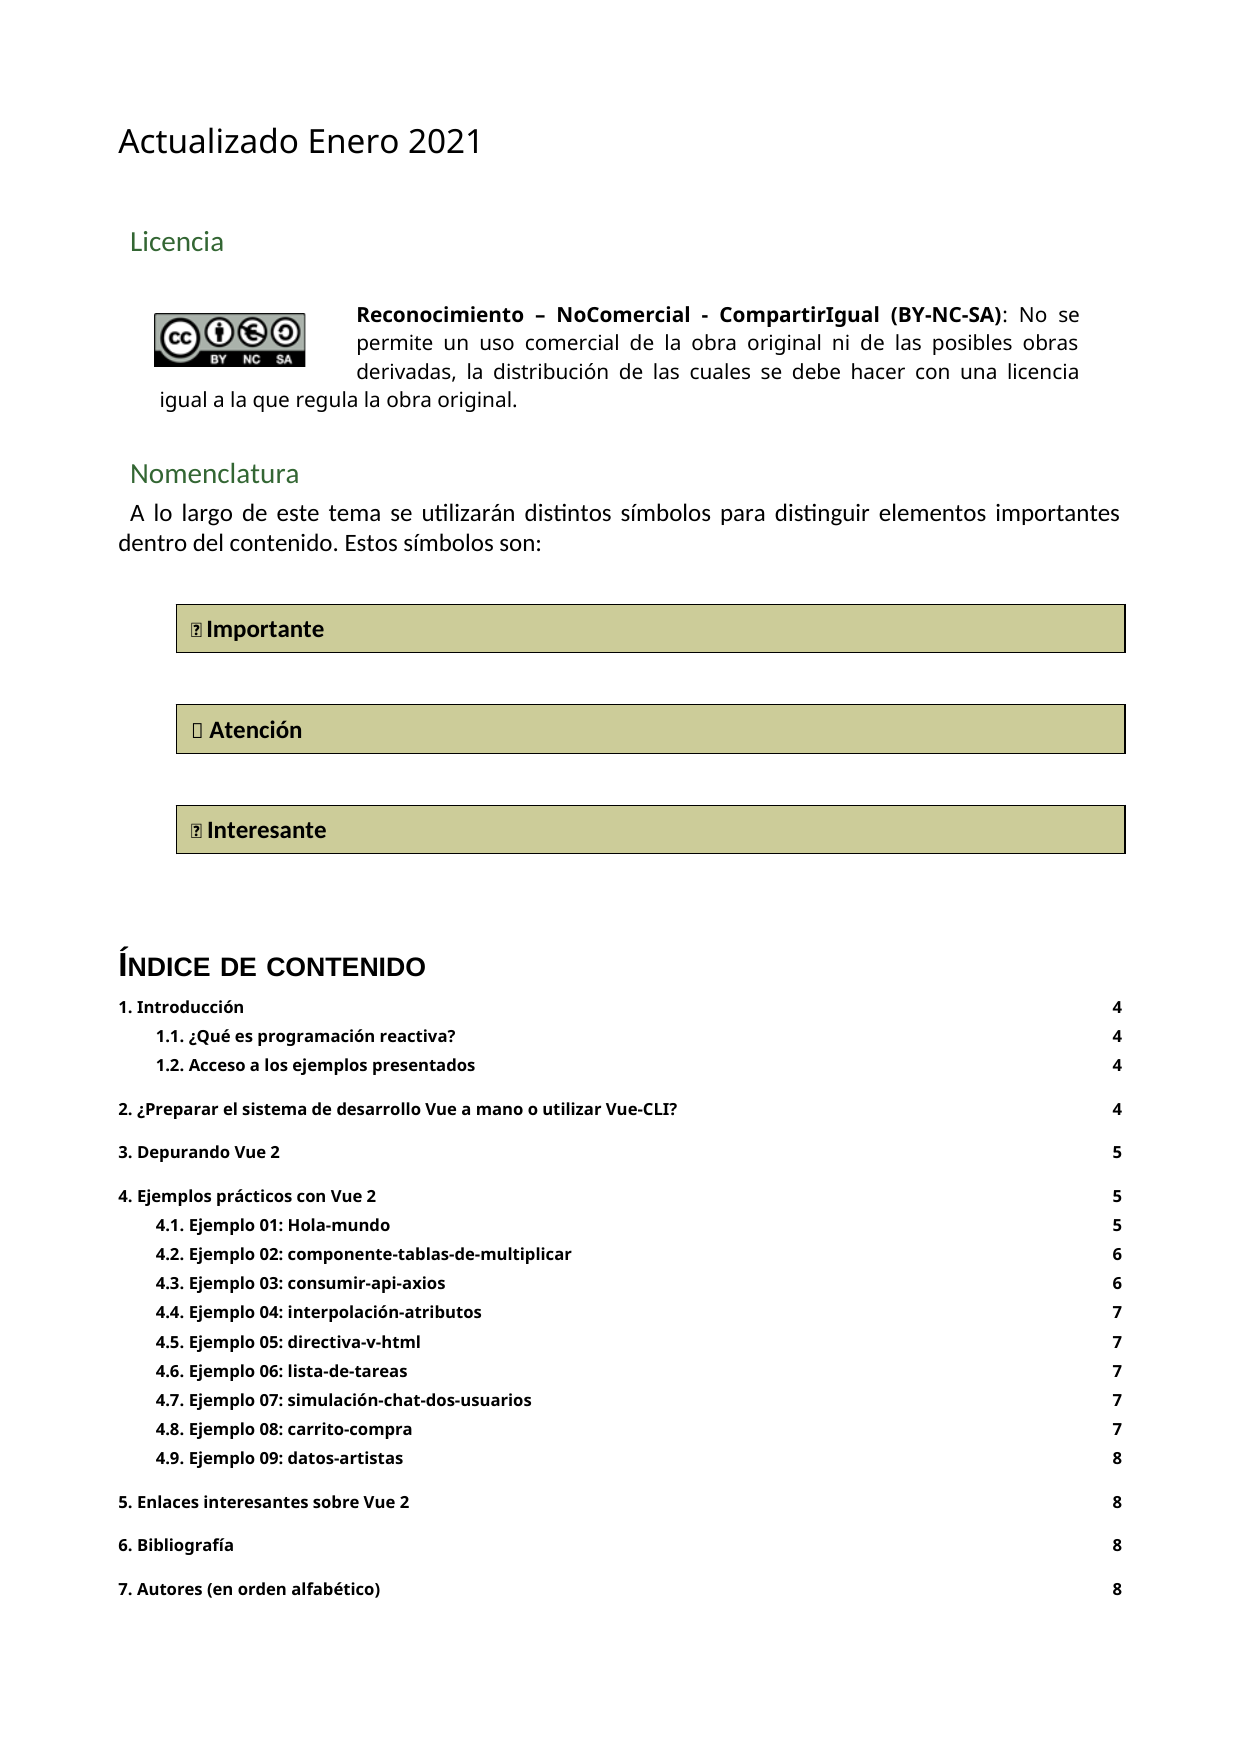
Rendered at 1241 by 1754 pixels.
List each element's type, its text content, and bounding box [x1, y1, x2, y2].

text 4.5. Ejemplo 05: directiva-v-html 7 [156, 1330, 1122, 1353]
text 4.7. Ejemplo 07: simulación-chat-dos-usuarios 7 [156, 1389, 1122, 1411]
text 📖 Importante [177, 605, 1124, 652]
text 4.3. Ejemplo 03: consumir-api-axios 6 [156, 1272, 1122, 1295]
text Índice de contenido [118, 944, 1122, 983]
text 4.8. Ejemplo 08: carrito-compra 7 [156, 1418, 1122, 1441]
text 💬 Interesante [177, 806, 1124, 853]
text Licencia [118, 223, 1122, 258]
picture [154, 313, 306, 367]
text 2. ¿Preparar el sistema de desarrollo Vue a mano o utilizar Vue-CLI? 4 [118, 1097, 1122, 1120]
text 4.2. Ejemplo 02: componente-tablas-de-multiplicar 6 [156, 1243, 1122, 1266]
text Reconocimiento – NoComercial - CompartirIgual (BY-NC-SA): No se permite un uso comercial de la obra original ni de las posibles obras derivadas, la distribución de las cuales se debe hacer con una licencia igual a la que regula la obra original. [159, 300, 1080, 414]
text 7. Autores (en orden alfabético) 8 [118, 1578, 1122, 1600]
text 6. Bibliografía 8 [118, 1534, 1122, 1557]
text A lo largo de este tema se utilizarán distintos símbolos para distinguir elementos importantes dentro del contenido. Estos símbolos son: [118, 497, 1122, 558]
text 4.4. Ejemplo 04: interpolación-atributos 7 [156, 1301, 1122, 1324]
text 1. Introducción 4 [118, 996, 1122, 1018]
text 4.9. Ejemplo 09: datos-artistas 8 [156, 1447, 1122, 1470]
text ❕ Atención [177, 705, 1124, 753]
text Actualizado Enero 2021 [118, 118, 1122, 163]
text 4.6. Ejemplo 06: lista-de-tareas 7 [156, 1359, 1122, 1382]
text Nomenclatura [118, 455, 1122, 491]
text 1.1. ¿Qué es programación reactiva? 4 [156, 1025, 1122, 1047]
text 1.2. Acceso a los ejemplos presentados 4 [156, 1054, 1122, 1077]
text 4.1. Ejemplo 01: Hola-mundo 5 [156, 1214, 1122, 1236]
text 5. Enlaces interesantes sobre Vue 2 8 [118, 1491, 1122, 1513]
text 3. Depurando Vue 2 5 [118, 1141, 1122, 1164]
text 4. Ejemplos prácticos con Vue 2 5 [118, 1184, 1122, 1207]
